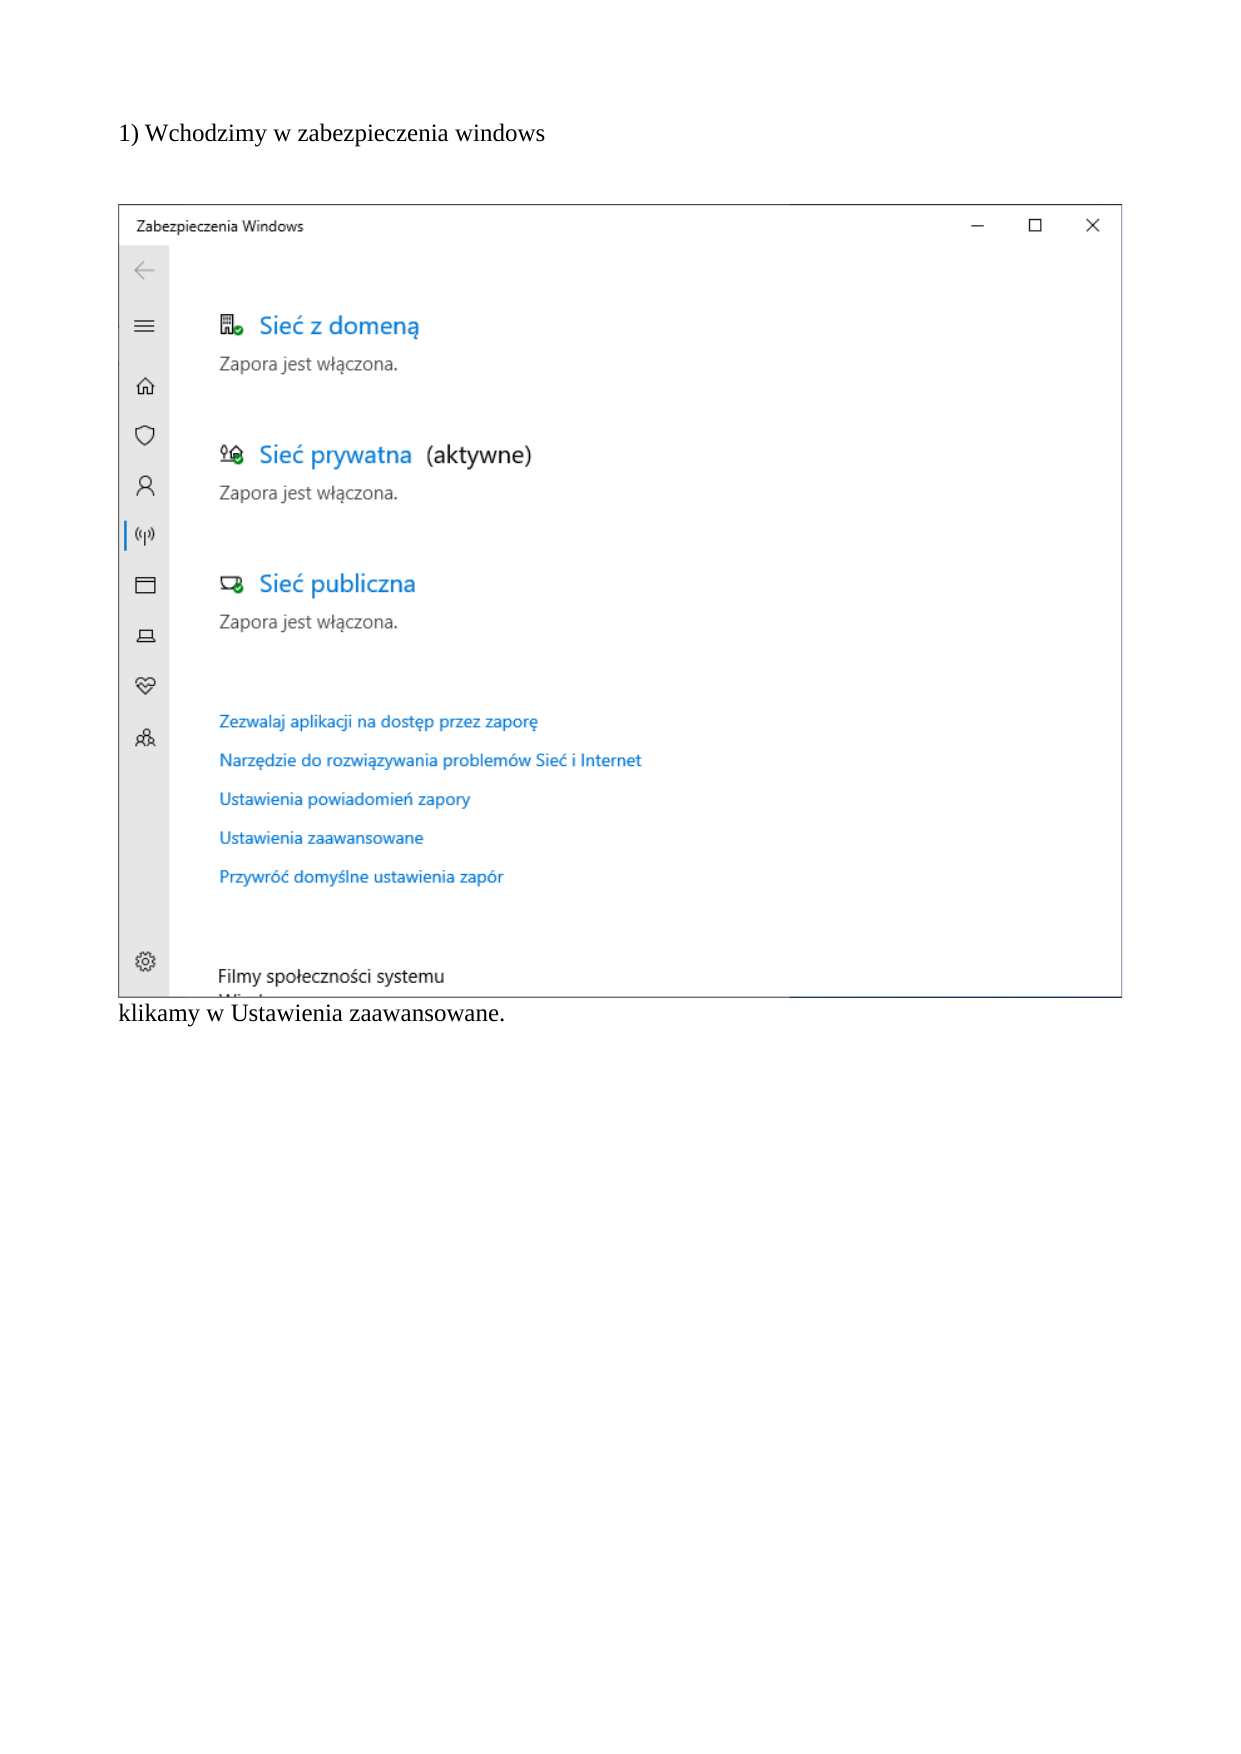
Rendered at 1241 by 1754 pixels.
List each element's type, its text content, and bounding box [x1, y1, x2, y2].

text 1) Wchodzimy w zabezpieczenia windows [118, 118, 1122, 147]
text klikamy w Ustawienia zaawansowane. [118, 998, 1122, 1027]
picture [118, 204, 1123, 998]
